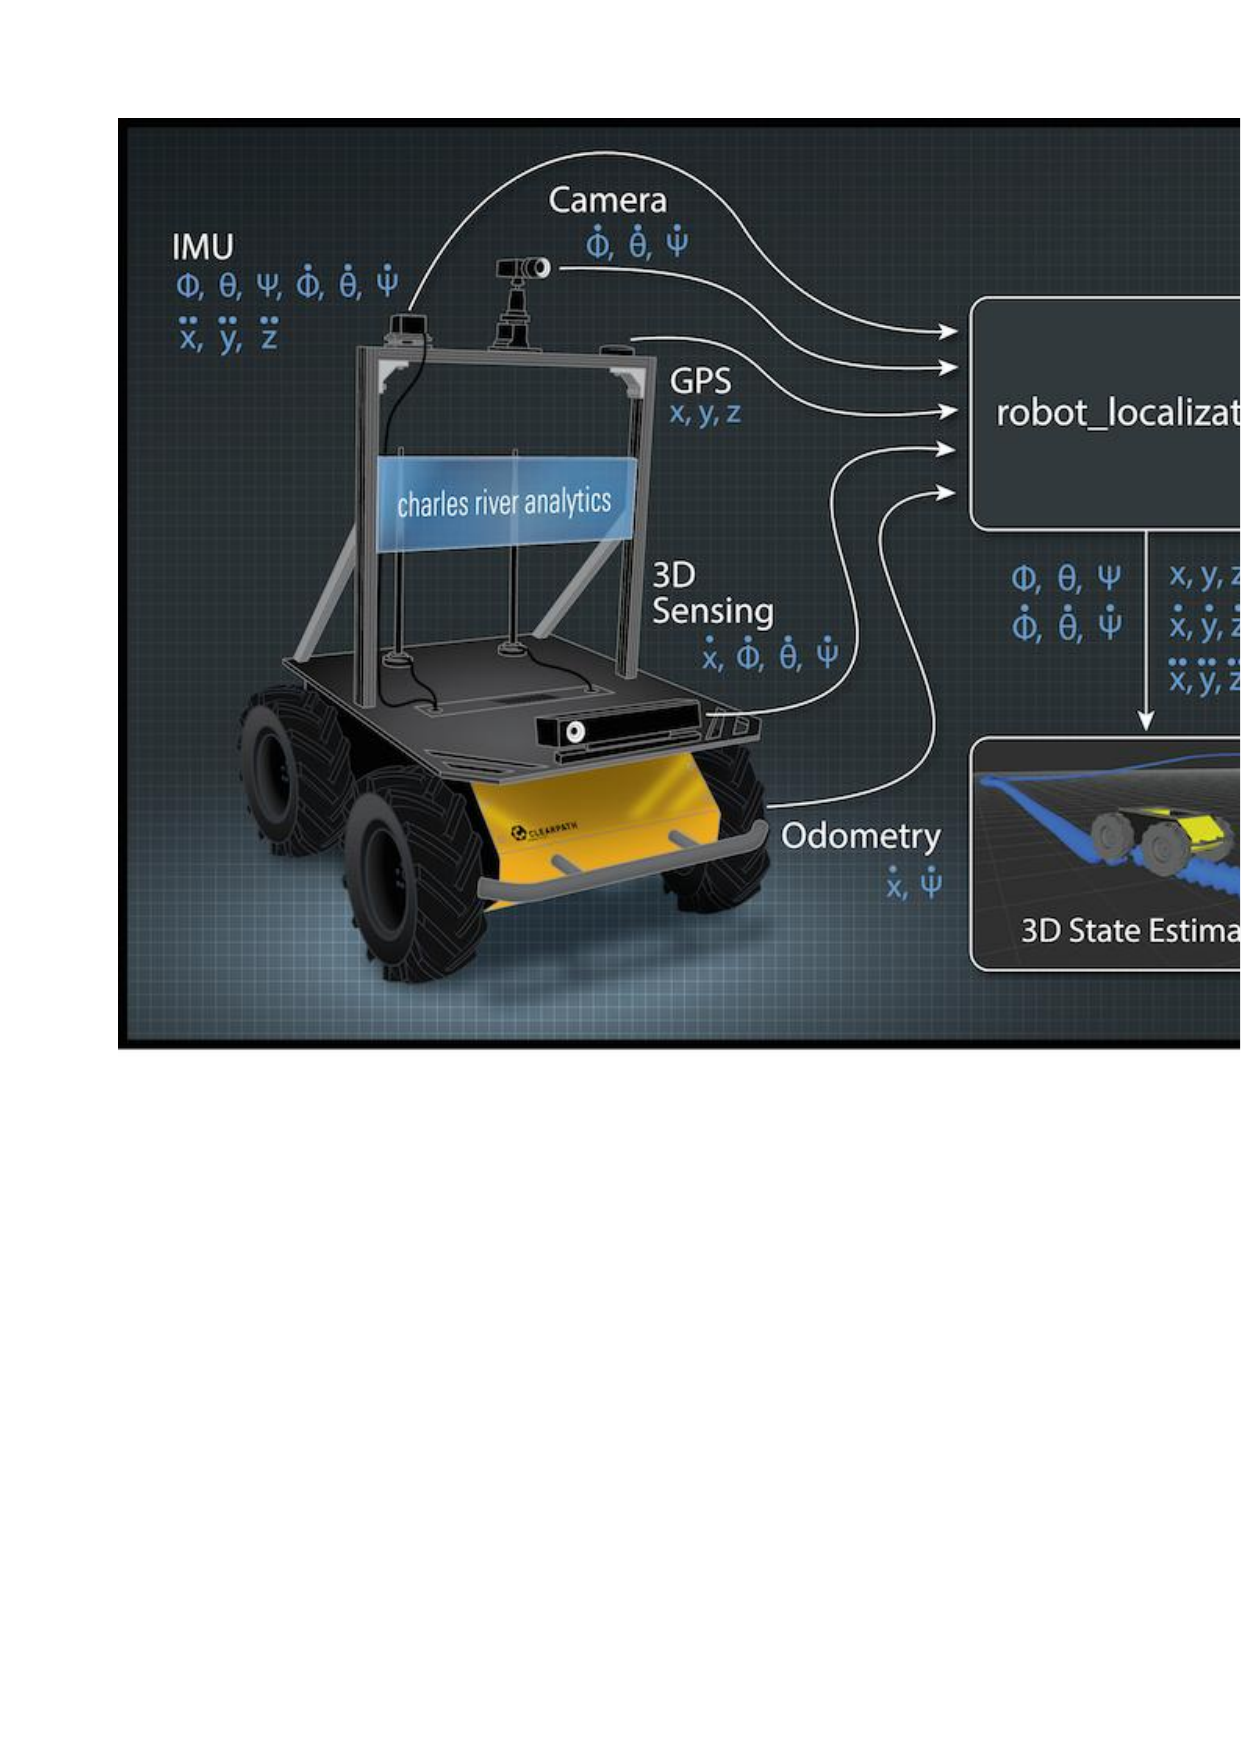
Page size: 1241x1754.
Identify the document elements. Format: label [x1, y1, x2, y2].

picture [118, 118, 1241, 1072]
